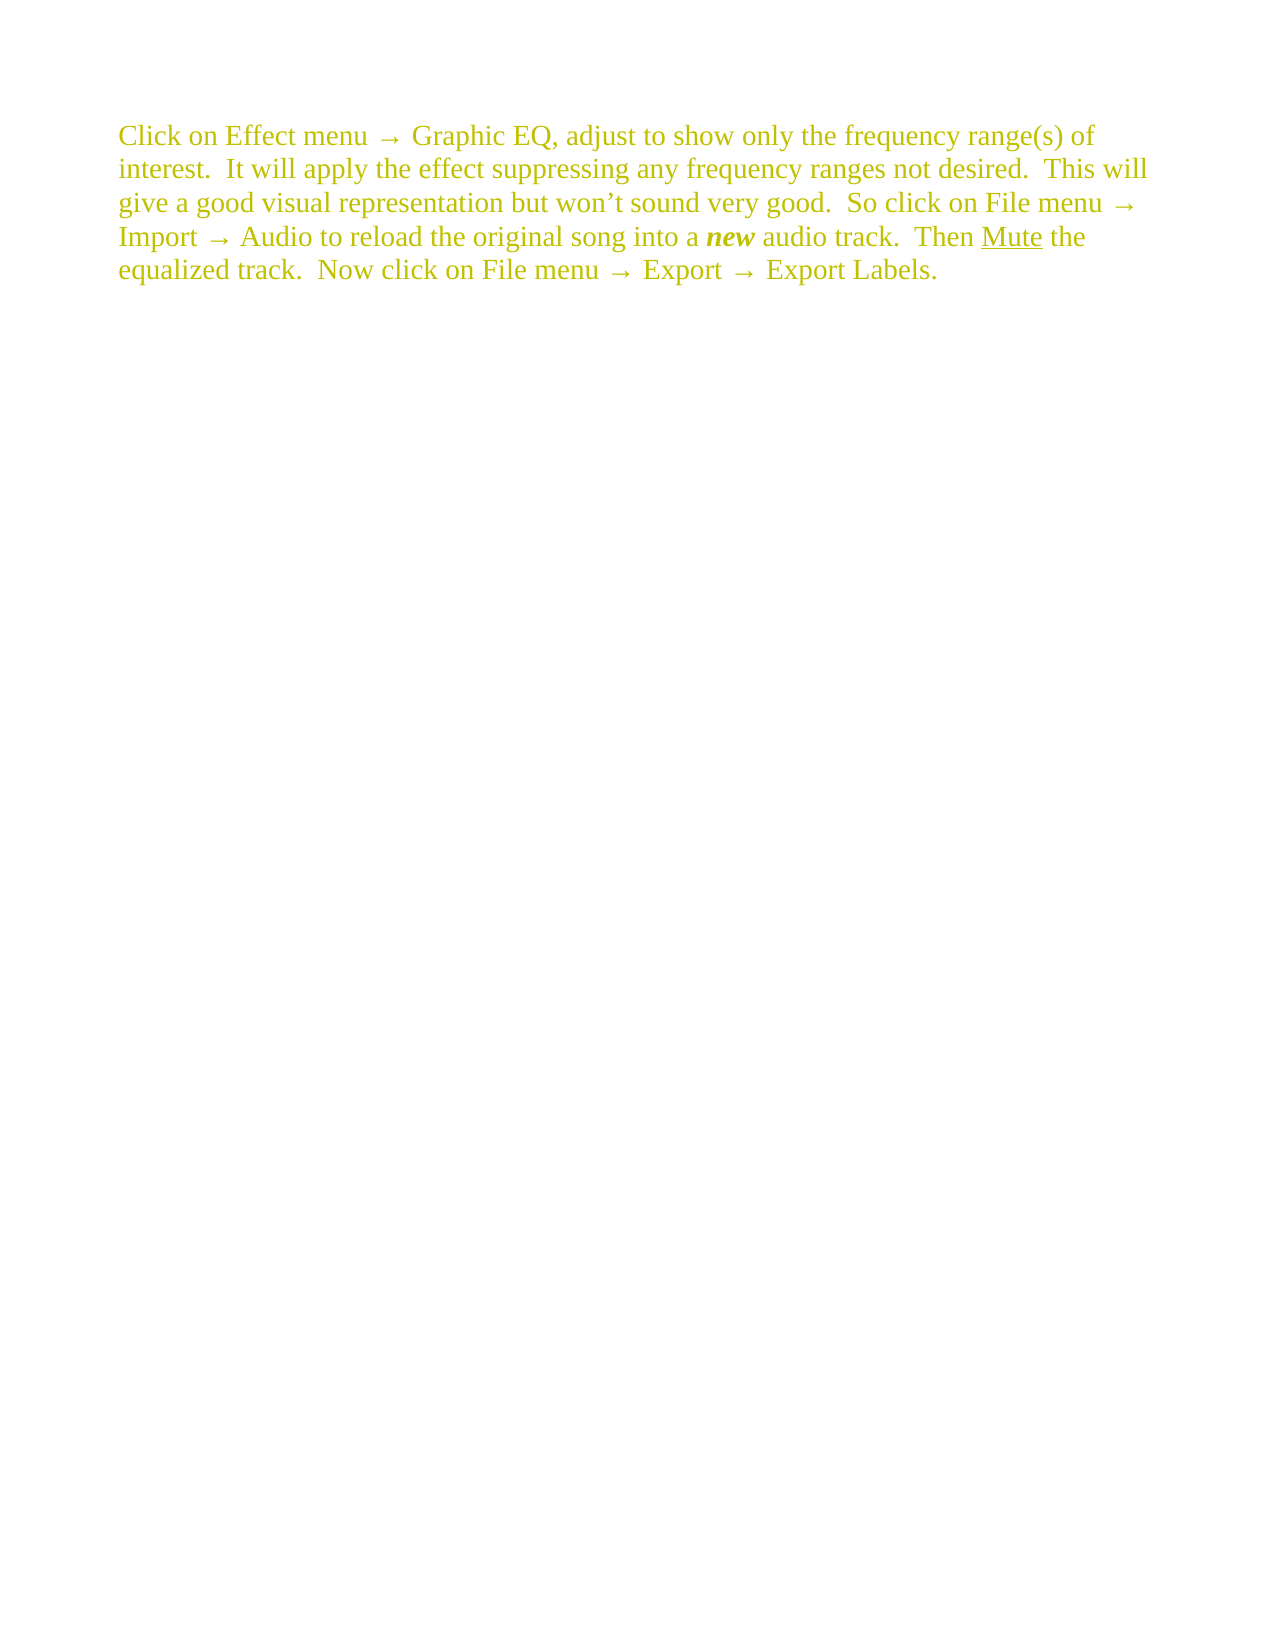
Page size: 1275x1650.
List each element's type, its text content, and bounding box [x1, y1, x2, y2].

text Click on Effect menu → Graphic EQ, adjust to show only the frequency range(s) of interest. It will apply the effect suppressing any frequency ranges not desired. This will give a good visual representation but won’t sound very good. So click on File menu → Import → Audio to reload the original song into a new audio track. Then Mute the equalized track. Now click on File menu → Export → Export Labels. [118, 118, 1157, 286]
